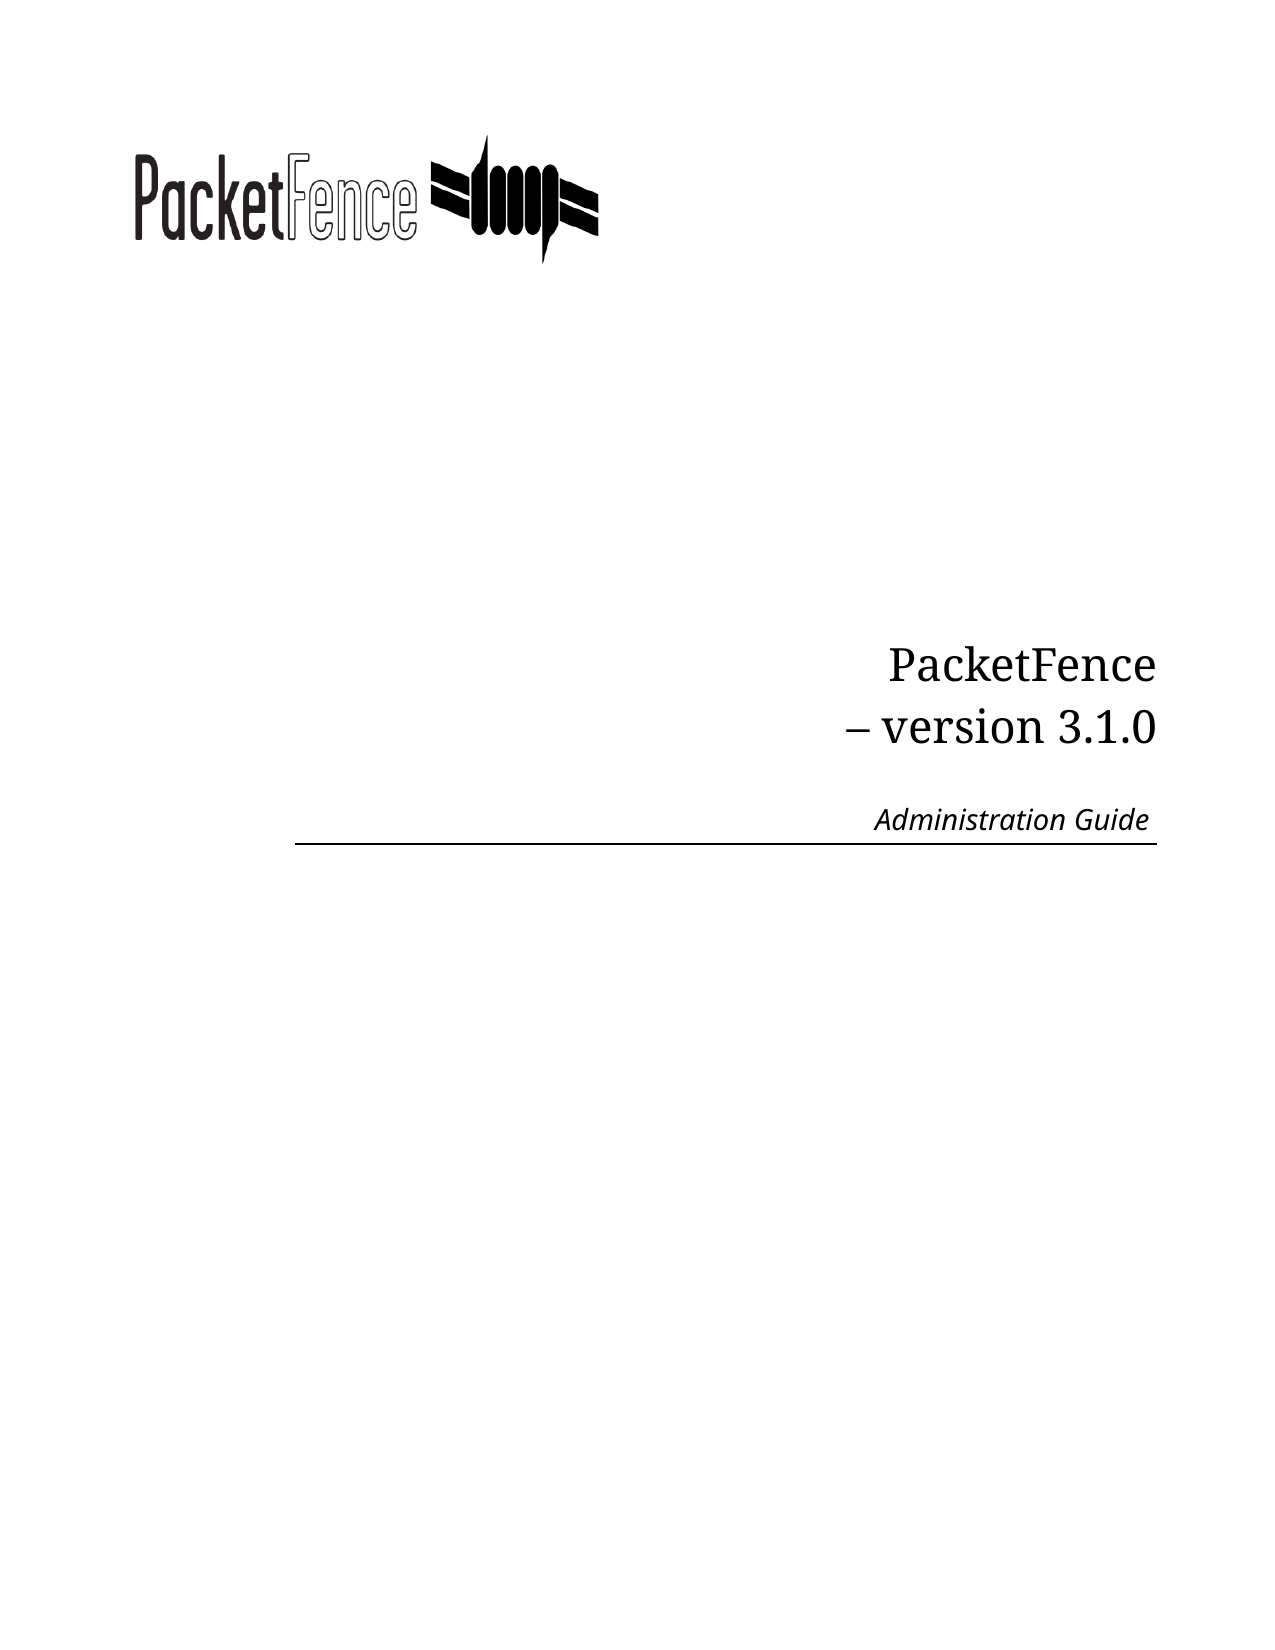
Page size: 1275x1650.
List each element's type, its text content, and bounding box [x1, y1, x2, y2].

title PacketFence – version 3.1.0 [295, 632, 1157, 757]
subtitle Administration Guide [295, 794, 1157, 843]
picture [118, 118, 615, 281]
